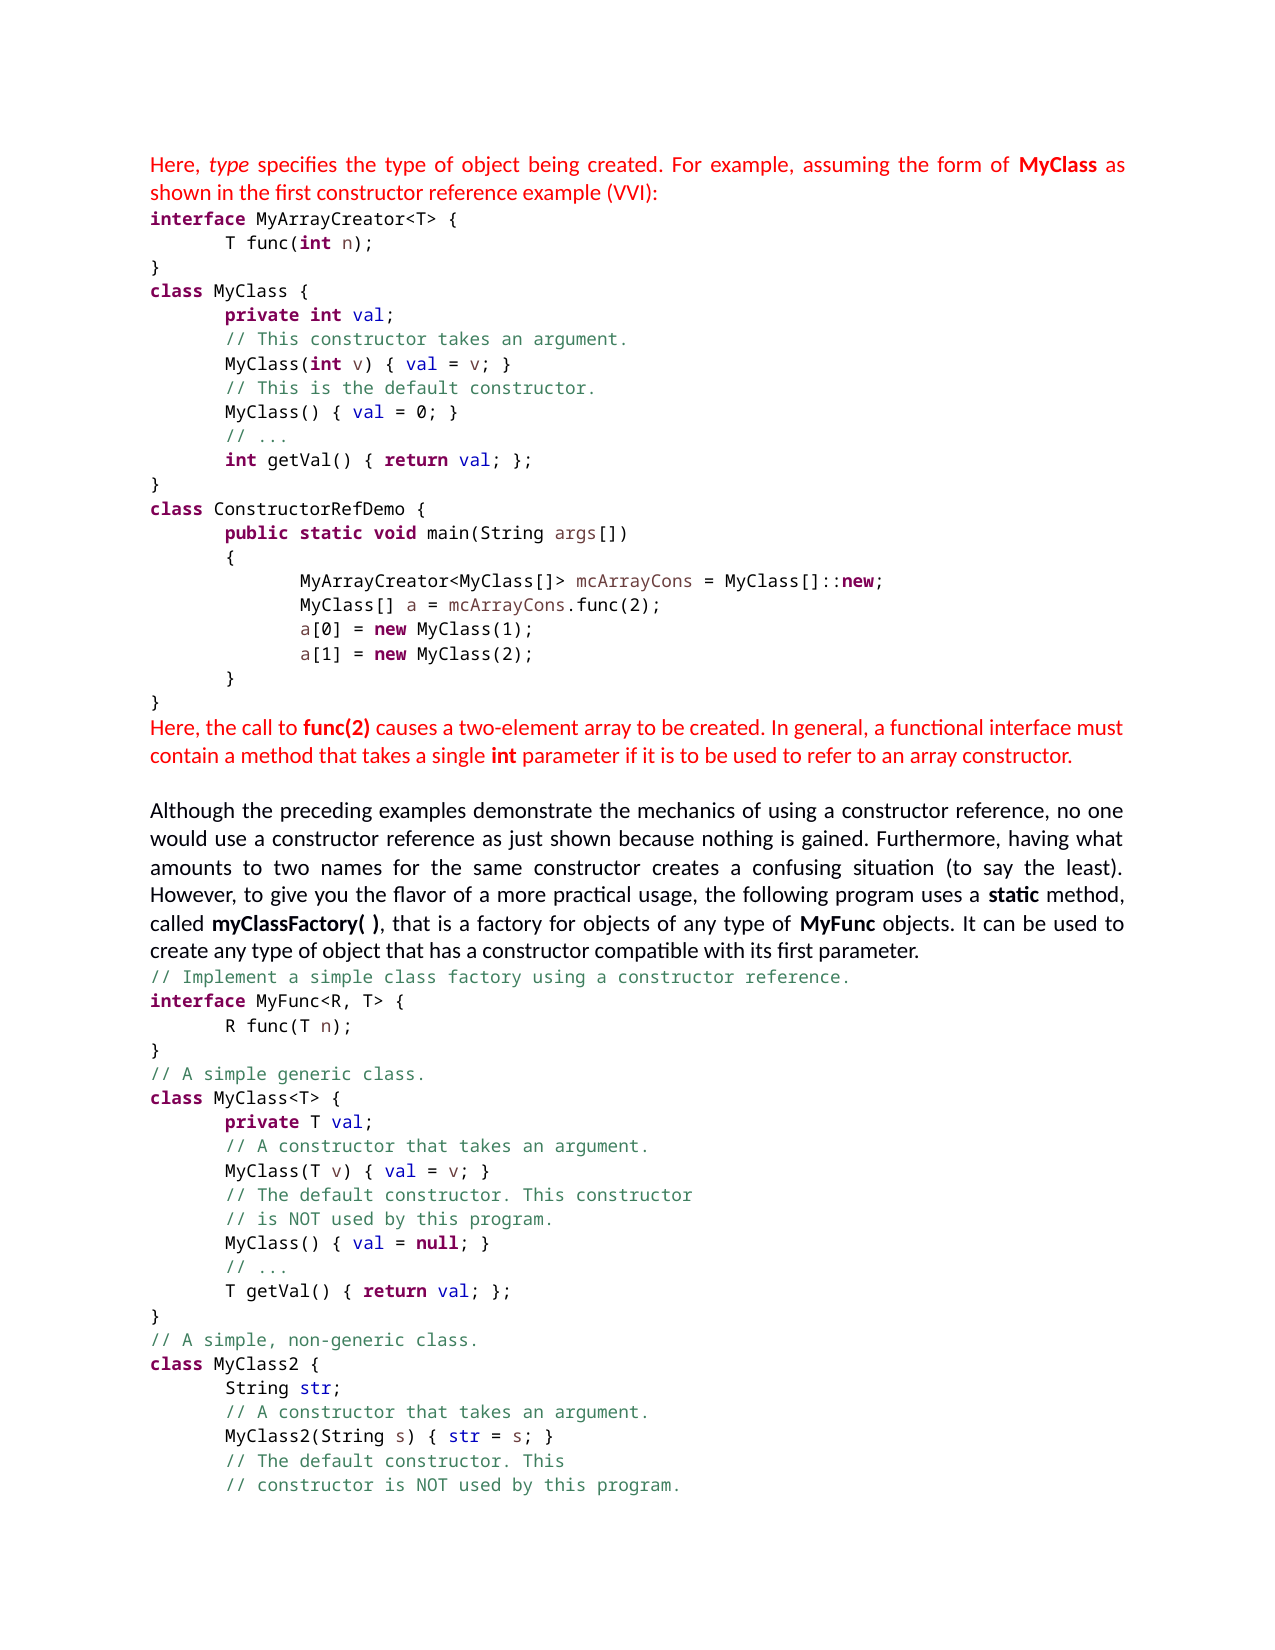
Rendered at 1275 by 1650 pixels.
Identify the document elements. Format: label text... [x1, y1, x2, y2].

text MyClass(int v) { val = v; } [150, 351, 1125, 375]
text a[0] = new MyClass(1); [150, 617, 1125, 641]
text // A simple, non-generic class. [150, 1327, 1125, 1351]
text class MyClass<T> { [150, 1086, 1125, 1110]
text private T val; [150, 1110, 1125, 1134]
text // This is the default constructor. [150, 375, 1125, 399]
text Although the preceding examples demonstrate the mechanics of using a constructor reference, no one would use a constructor reference as just shown because nothing is gained. Furthermore, having what amounts to two names for the same constructor creates a confusing situation (to say the least). However, to give you the flavor of a more practical usage, the following program uses a static method, called myClassFactory( ), that is a factory for objects of any type of MyFunc objects. It can be used to create any type of object that has a constructor compatible with its first parameter. [150, 797, 1125, 965]
text MyArrayCreator<MyClass[]> mcArrayCons = MyClass[]::new; [150, 568, 1125, 593]
text MyClass[] a = mcArrayCons.func(2); [150, 593, 1125, 617]
text // is NOT used by this program. [150, 1206, 1125, 1231]
text // The default constructor. This constructor [150, 1182, 1125, 1206]
text } [150, 1037, 1125, 1061]
text } [150, 665, 1125, 689]
text // The default constructor. This [150, 1448, 1125, 1472]
text MyClass() { val = null; } [150, 1231, 1125, 1255]
text R func(T n); [150, 1013, 1125, 1037]
text interface MyArrayCreator<T> { [150, 206, 1125, 230]
text // ... [150, 423, 1125, 448]
text class MyClass2 { [150, 1351, 1125, 1376]
text // A constructor that takes an argument. [150, 1134, 1125, 1158]
text a[1] = new MyClass(2); [150, 641, 1125, 665]
text MyClass() { val = 0; } [150, 399, 1125, 423]
text // constructor is NOT used by this program. [150, 1472, 1125, 1496]
text { [150, 544, 1125, 568]
text // A simple generic class. [150, 1061, 1125, 1086]
text interface MyFunc<R, T> { [150, 989, 1125, 1013]
text } [150, 689, 1125, 713]
text T func(int n); [150, 230, 1125, 254]
text MyClass2(String s) { str = s; } [150, 1424, 1125, 1448]
text private int val; [150, 303, 1125, 327]
text Here, type specifies the type of object being created. For example, assuming the form of MyClass as shown in the first constructor reference example (VVI): [150, 150, 1125, 206]
text // Implement a simple class factory using a constructor reference. [150, 965, 1125, 989]
text int getVal() { return val; }; [150, 448, 1125, 472]
text } [150, 1303, 1125, 1327]
text Here, the call to func(2) causes a two-element array to be created. In general, a functional interface must contain a method that takes a single int parameter if it is to be used to refer to an array constructor. [150, 713, 1125, 769]
text } [150, 254, 1125, 278]
text class MyClass { [150, 278, 1125, 303]
text } [150, 472, 1125, 496]
text public static void main(String args[]) [150, 520, 1125, 544]
text // ... [150, 1255, 1125, 1279]
text T getVal() { return val; }; [150, 1279, 1125, 1303]
text MyClass(T v) { val = v; } [150, 1158, 1125, 1182]
text String str; [150, 1376, 1125, 1400]
text class ConstructorRefDemo { [150, 496, 1125, 520]
text // A constructor that takes an argument. [150, 1400, 1125, 1424]
text // This constructor takes an argument. [150, 327, 1125, 351]
